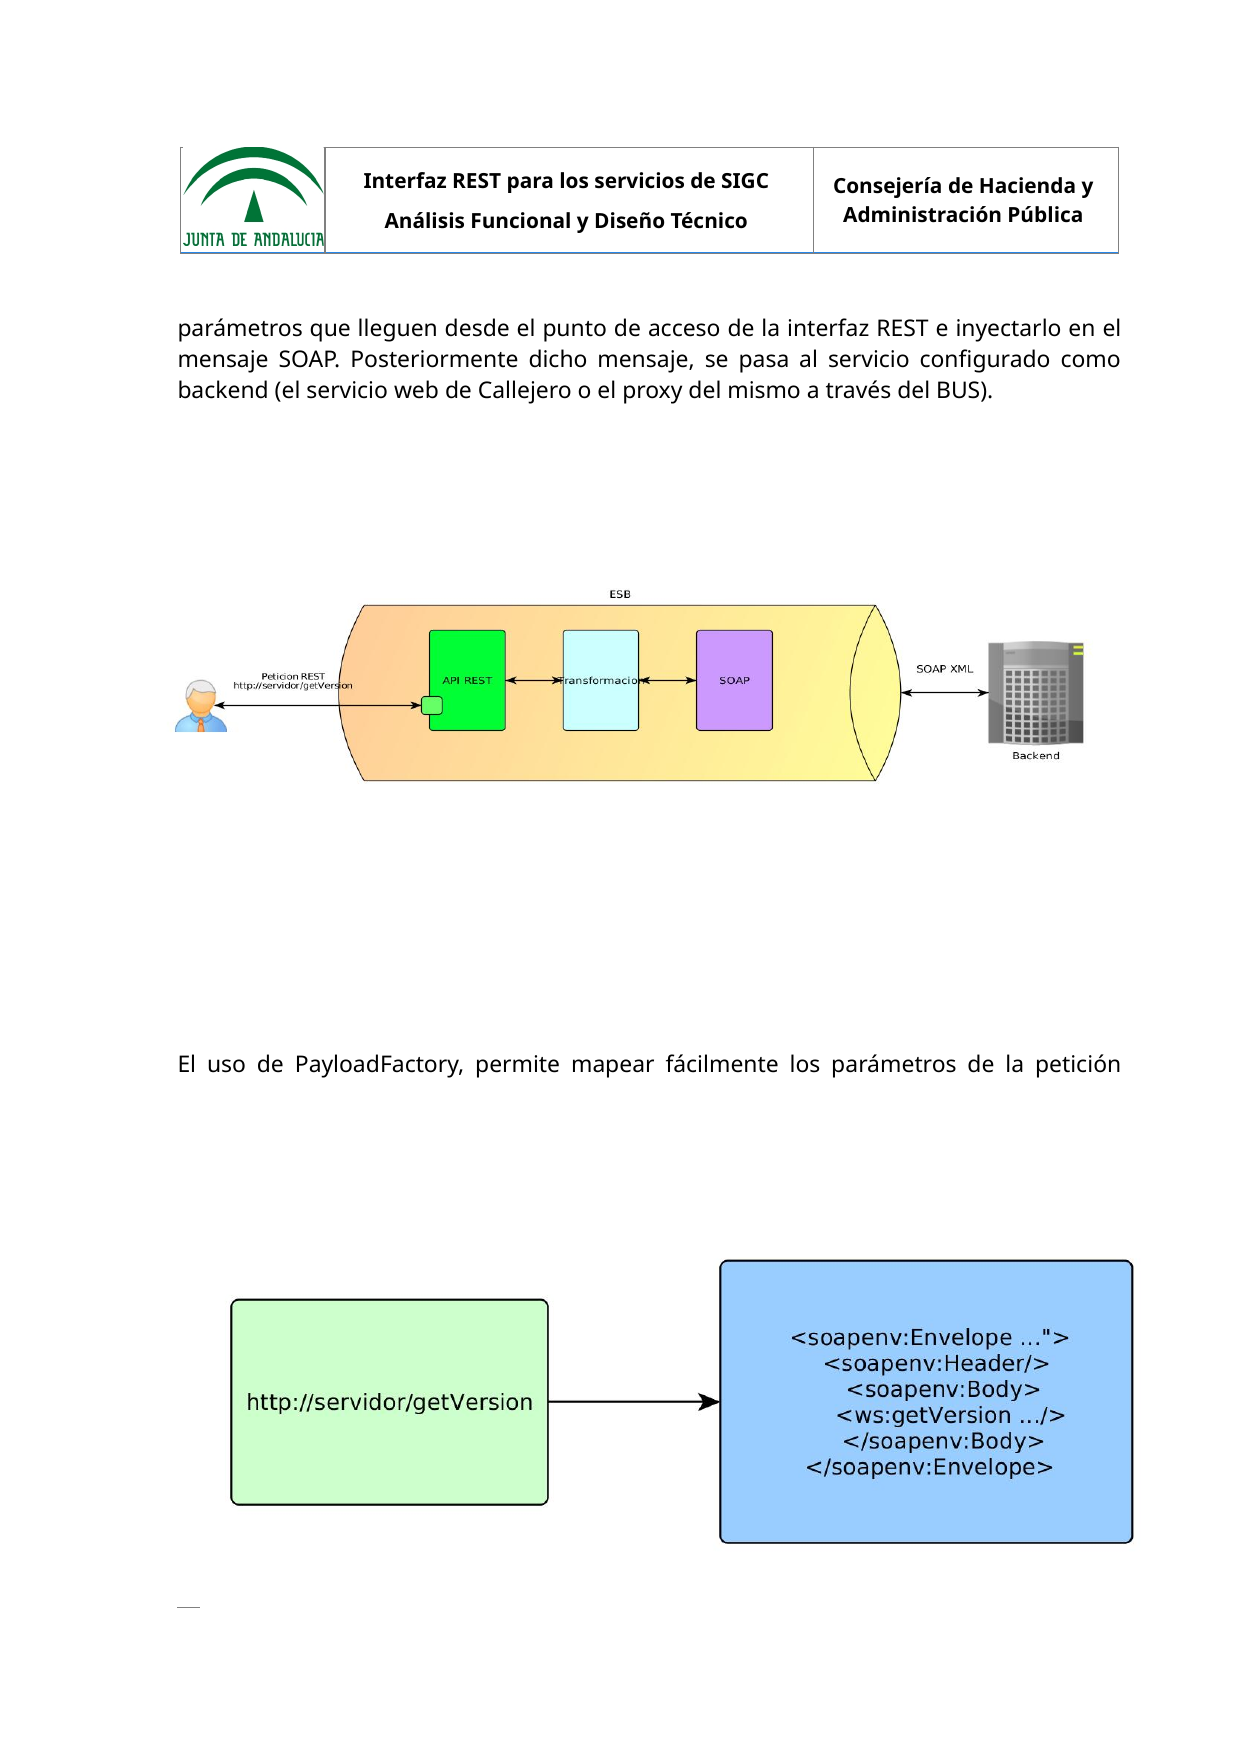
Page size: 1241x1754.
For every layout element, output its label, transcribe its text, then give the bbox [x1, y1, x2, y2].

picture [200, 1099, 1145, 1754]
text parámetros que lleguen desde el punto de acceso de la interfaz REST e inyectarlo en el mensaje SOAP. Posteriormente dicho mensaje, se pasa al servicio configurado como backend (el servicio web de Callejero o el proxy del mismo a través del BUS). [177, 311, 1122, 405]
picture [183, 147, 324, 246]
picture [155, 496, 1144, 1048]
text El uso de PayloadFactory, permite mapear fácilmente los parámetros de la petición [177, 1048, 1122, 1079]
